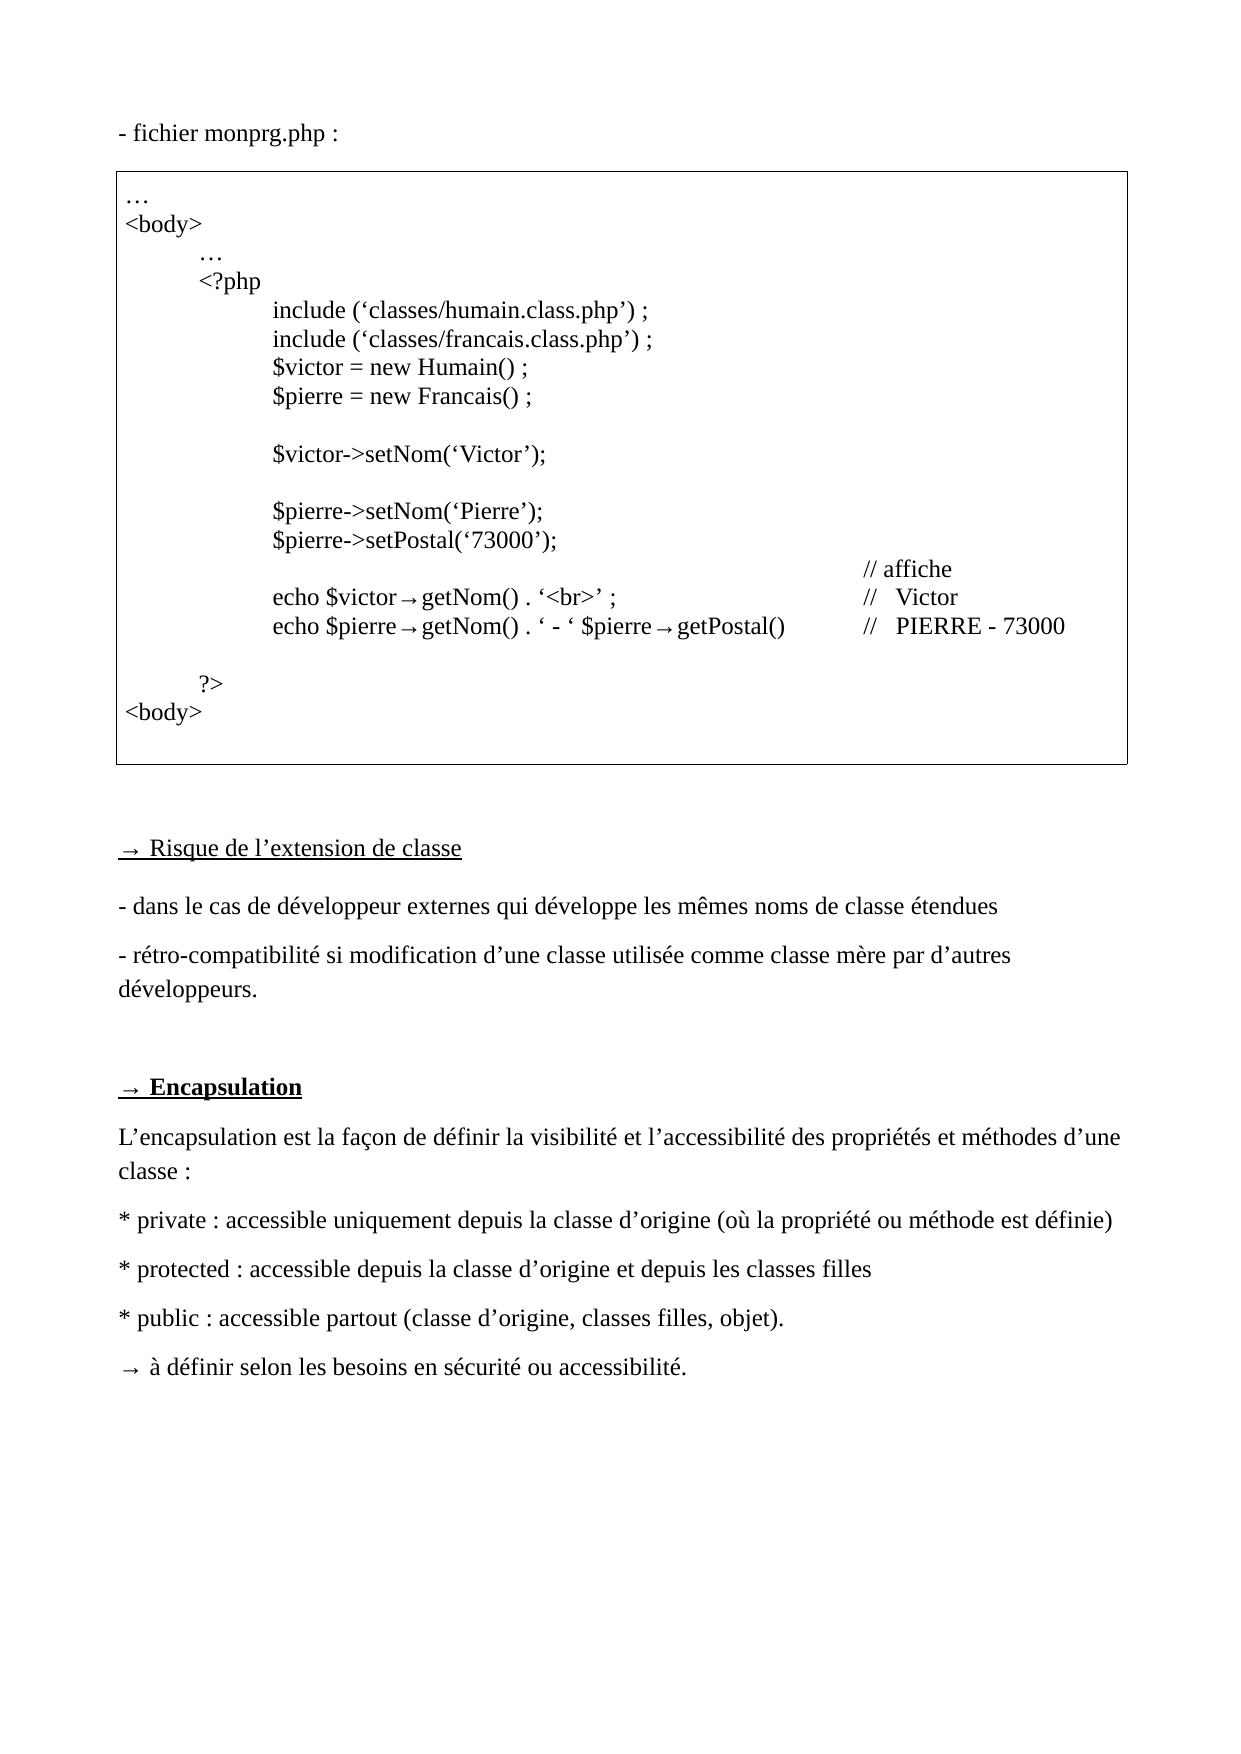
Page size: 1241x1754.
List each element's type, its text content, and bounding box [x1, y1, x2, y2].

text echo $pierre→getNom() . ‘ - ‘ $pierre→getPostal() // PIERRE - 73000 [124, 611, 1118, 640]
text * public : accessible partout (classe d’origine, classes filles, objet). [118, 1303, 1122, 1332]
text include (‘classes/humain.class.php’) ; [124, 295, 1118, 324]
text - fichier monprg.php : [118, 118, 1122, 147]
text <body> [124, 697, 1118, 726]
text // affiche [124, 554, 1118, 582]
text $victor = new Humain() ; [124, 352, 1118, 381]
text $pierre->setPostal(‘73000’); [124, 525, 1118, 554]
text * private : accessible uniquement depuis la classe d’origine (où la propriété ou méthode est définie) [118, 1205, 1122, 1234]
text echo $victor→getNom() . ‘<br>’ ; // Victor [124, 582, 1118, 611]
text <body> [124, 209, 1118, 237]
text → à définir selon les besoins en sécurité ou accessibilité. [118, 1352, 1122, 1381]
text → Risque de l’extension de classe [118, 833, 1122, 862]
text … [124, 180, 1118, 209]
text $victor->setNom(‘Victor’); [124, 439, 1118, 467]
text … [124, 237, 1118, 266]
text include (‘classes/francais.class.php’) ; [124, 324, 1118, 352]
text ?> [124, 669, 1118, 697]
text * protected : accessible depuis la classe d’origine et depuis les classes filles [118, 1254, 1122, 1283]
text $pierre = new Francais() ; [124, 381, 1118, 410]
text → Encapsulation [118, 1072, 1122, 1101]
text <?php [124, 266, 1118, 295]
text L’encapsulation est la façon de définir la visibilité et l’accessibilité des propriétés et méthodes d’une classe : [118, 1122, 1122, 1185]
text $pierre->setNom(‘Pierre’); [124, 496, 1118, 525]
text - rétro-compatibilité si modification d’une classe utilisée comme classe mère par d’autres développeurs. [118, 940, 1122, 1003]
text - dans le cas de développeur externes qui développe les mêmes noms de classe étendues [118, 891, 1122, 919]
